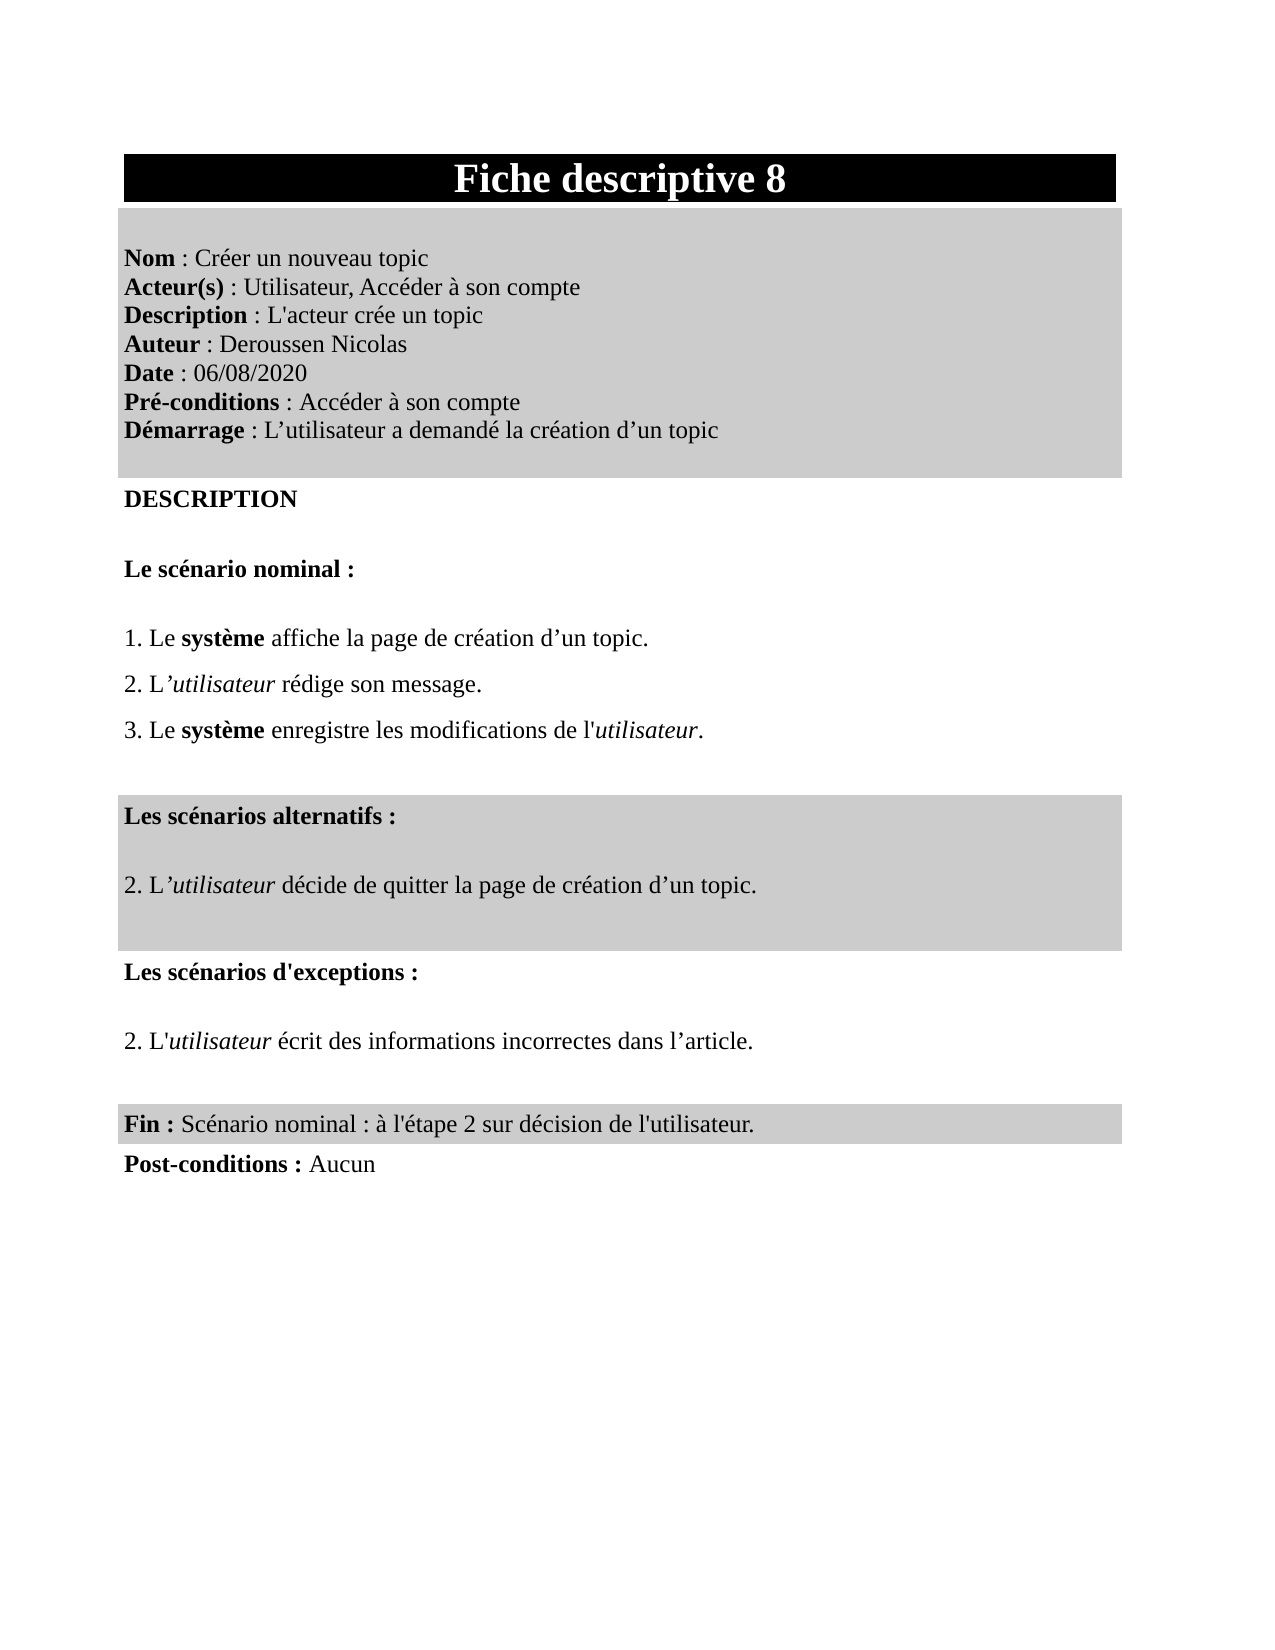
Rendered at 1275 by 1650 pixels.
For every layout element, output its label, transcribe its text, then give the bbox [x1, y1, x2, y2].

table_cell Post-conditions : Aucun [118, 1144, 1122, 1184]
table_cell DESCRIPTION Le scénario nominal : 1. Le système affiche la page de création d’un topic. 2. L’utilisateur rédige son message. 3. Le système enregistre les modifications de l'utilisateur. [118, 479, 1122, 795]
table_header Fiche descriptive 8 [119, 148, 1122, 207]
table_cell Les scénarios alternatifs : 2. L’utilisateur décide de quitter la page de création d’un topic. [118, 795, 1122, 951]
table_cell Fin : Scénario nominal : à l'étape 2 sur décision de l'utilisateur. [118, 1104, 1122, 1144]
table_cell Nom : Créer un nouveau topic Acteur(s) : Utilisateur, Accéder à son compte Description : L'acteur crée un topic Auteur : Deroussen Nicolas Date : 06/08/2020 Pré-conditions : Accéder à son compte Démarrage : L’utilisateur a demandé la création d’un topic [118, 208, 1122, 478]
table_cell Les scénarios d'exceptions : 2. L'utilisateur écrit des informations incorrectes dans l’article. [118, 951, 1122, 1103]
